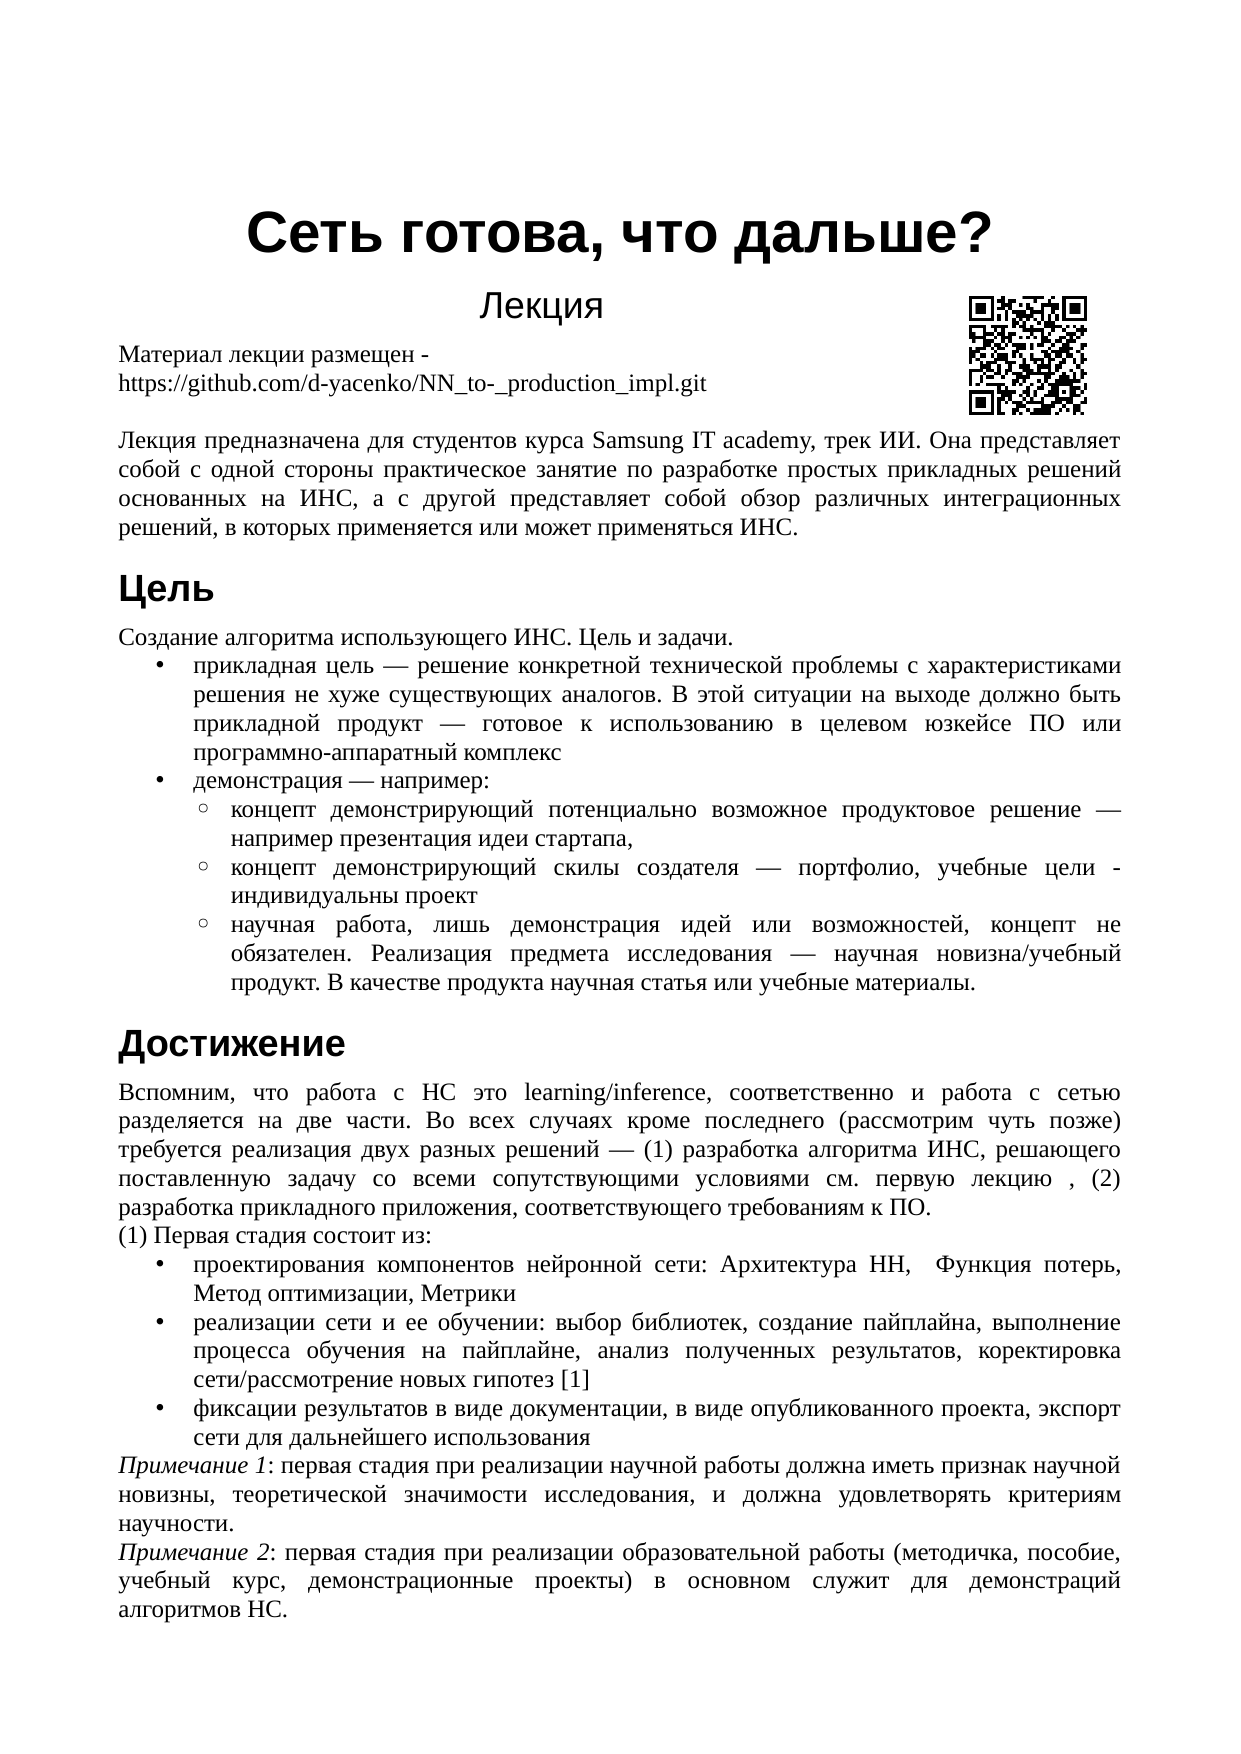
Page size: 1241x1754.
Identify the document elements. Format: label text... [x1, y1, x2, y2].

list концепт демонстрирующий потенциально возможное продуктовое решение — например презентация идеи стартапа, [193, 794, 1122, 852]
text (1) Первая стадия состоит из: [118, 1220, 1122, 1249]
picture [965, 292, 1091, 419]
text Примечание 1: первая стадия при реализации научной работы должна иметь признак научной новизны, теоретической значимости исследования, и должна удовлетворять критериям научности. [118, 1450, 1122, 1537]
text Примечание 2: первая стадия при реализации образовательной работы (методичка, пособие, учебный курс, демонстрационные проекты) в основном служит для демонстраций алгоритмов НС. [118, 1537, 1122, 1623]
text Вспомним, что работа с НС это learning/inference, соответственно и работа с сетью разделяется на две части. Во всех случаях кроме последнего (рассмотрим чуть позже) требуется реализация двух разных решений — (1) разработка алгоритма ИНС, решающего поставленную задачу со всеми сопутствующими условиями см. первую лекцию , (2) разработка прикладного приложения, соответствующего требованиям к ПО. [118, 1077, 1122, 1220]
subtitle Достижение [118, 1020, 1122, 1064]
list концепт демонстрирующий скилы создателя — портфолио, учебные цели - индивидуальны проект [193, 852, 1122, 909]
text https://github.com/d-yacenko/NN_to-_production_impl.git [118, 368, 965, 397]
list научная работа, лишь демонстрация идей или возможностей, концепт не обязателен. Реализация предмета исследования — научная новизна/учебный продукт. В качестве продукта научная статья или учебные материалы. [193, 909, 1122, 995]
list проектирования компонентов нейронной сети: Архитектура НН, Функция потерь, Метод оптимизации, Метрики [156, 1249, 1122, 1307]
list прикладная цель — решение конкретной технической проблемы с характеристиками решения не хуже существующих аналогов. В этой ситуации на выходе должно быть прикладной продукт — готовое к использованию в целевом юзкейсе ПО или программно-аппаратный комплекс [156, 650, 1122, 765]
list реализации сети и ее обучении: выбор библиотек, создание пайплайна, выполнение процесса обучения на пайплайне, анализ полученных результатов, коректировка сети/рассмотрение новых гипотез [1] [156, 1307, 1122, 1393]
subtitle Лекция [118, 284, 1122, 327]
list демонстрация — например: [156, 765, 1122, 794]
text Лекция предназначена для студентов курса Samsung IT academy, трек ИИ. Она представляет собой с одной стороны практическое занятие по разработке простых прикладных решений основанных на ИНС, а с другой представляет собой обзор различных интеграционных решений, в которых применяется или может применяться ИНС. [118, 426, 1122, 541]
text [1091, 339, 1122, 368]
list фиксации результатов в виде документации, в виде опубликованного проекта, экспорт сети для дальнейшего использования [156, 1393, 1122, 1450]
text Материал лекции размещен - [118, 339, 965, 368]
title Сеть готова, что дальше? [118, 198, 1122, 265]
subtitle Цель [118, 566, 1122, 609]
text Создание алгоритма использующего ИНС. Цель и задачи. [118, 622, 1122, 650]
